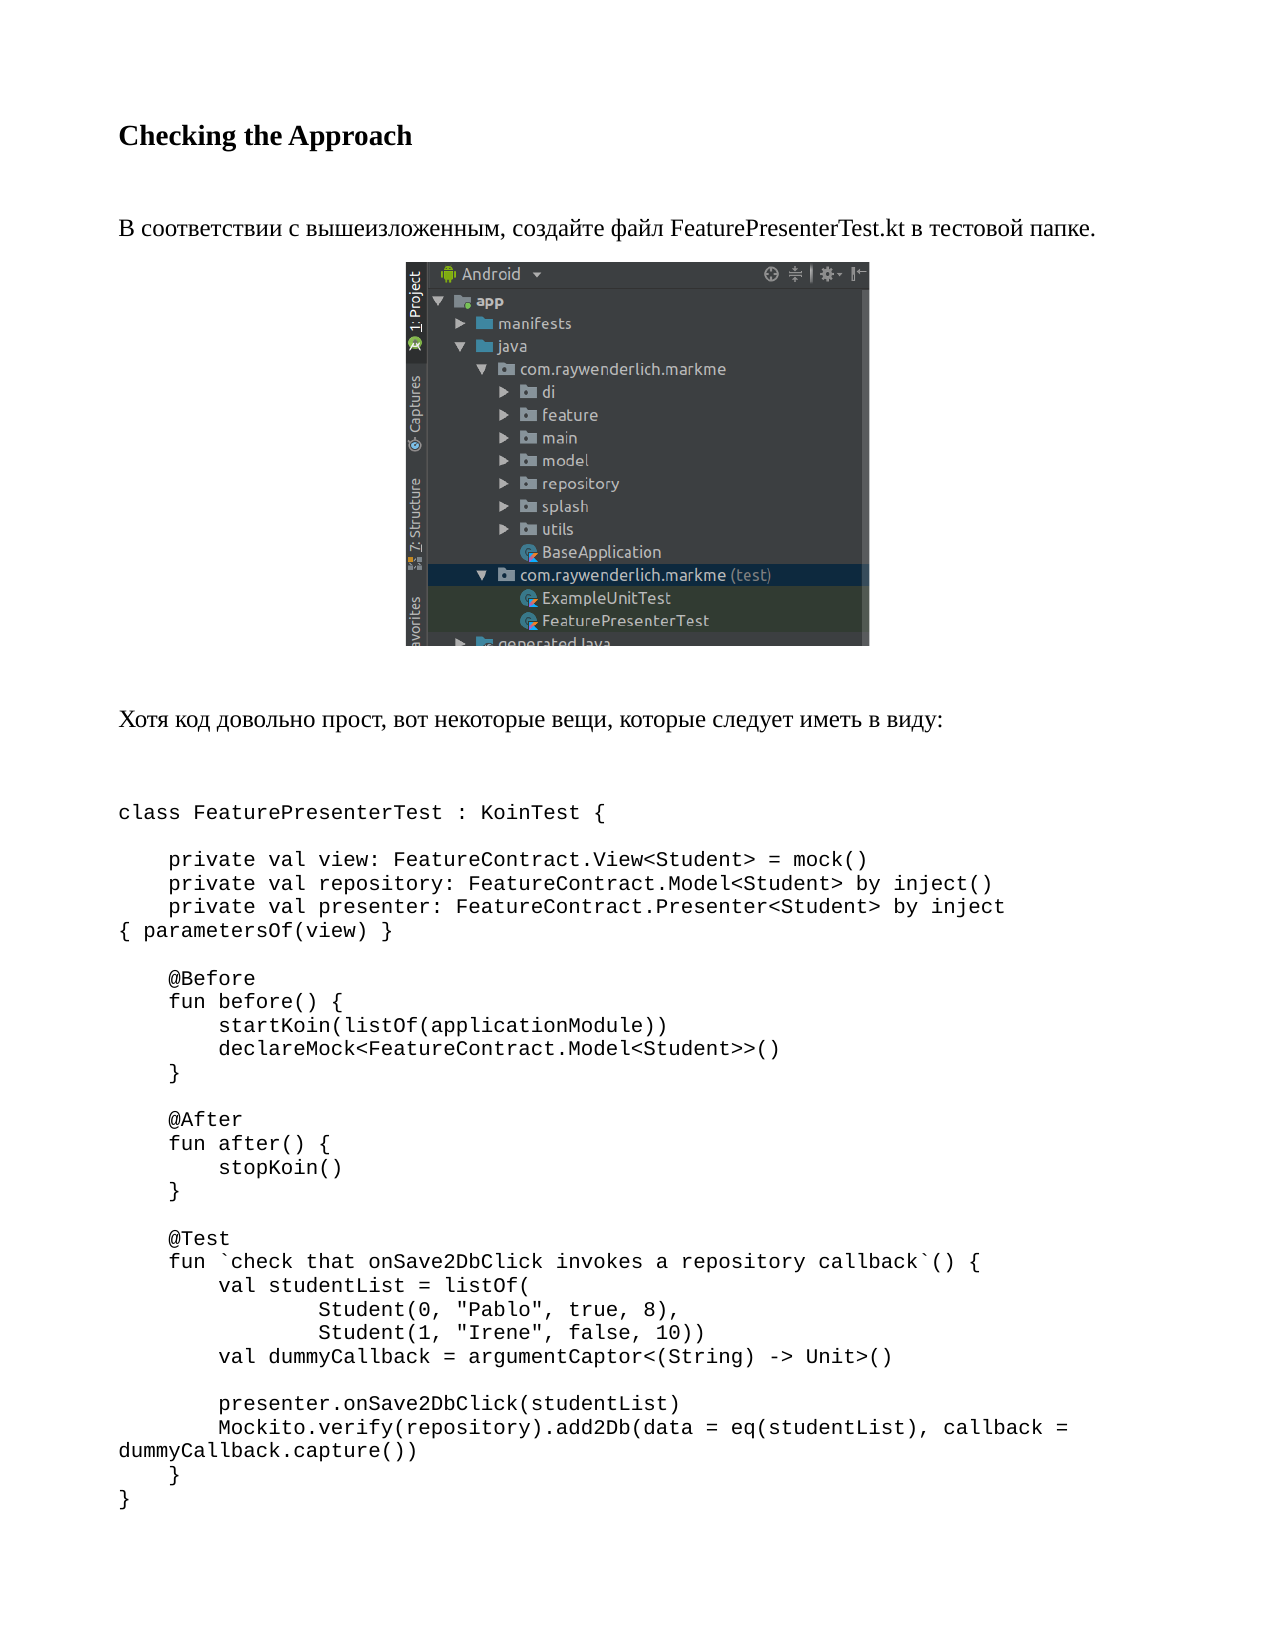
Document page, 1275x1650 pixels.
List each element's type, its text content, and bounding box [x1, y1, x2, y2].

text В соответствии с вышеизложенным, создайте файл FeaturePresenterTest.kt в тестовой папке. [118, 213, 1157, 242]
text startKoin(listOf(applicationModule)) [118, 1015, 1157, 1038]
text Mockito.verify(repository).add2Db(data = eq(studentList), callback = dummyCallback.capture()) [118, 1417, 1157, 1464]
text fun `check that onSave2DbClick invokes a repository callback`() { [118, 1251, 1157, 1275]
text fun before() { [118, 991, 1157, 1015]
text @Before [118, 967, 1157, 991]
text Хотя код довольно прост, вот некоторые вещи, которые следует иметь в виду: [118, 704, 1157, 733]
text } [118, 1488, 1157, 1511]
text val dummyCallback = argumentCaptor<(String) -> Unit>() [118, 1346, 1157, 1369]
text } [118, 1464, 1157, 1488]
text val studentList = listOf( [118, 1275, 1157, 1298]
text class FeaturePresenterTest : KoinTest { [118, 802, 1157, 826]
text } [118, 1062, 1157, 1086]
text private val repository: FeatureContract.Model<Student> by inject() [118, 873, 1157, 897]
text presenter.onSave2DbClick(studentList) [118, 1393, 1157, 1417]
subtitle Checking the Approach [118, 118, 1157, 152]
text Student(1, "Irene", false, 10)) [118, 1322, 1157, 1346]
text private val view: FeatureContract.View<Student> = mock() [118, 849, 1157, 873]
text fun after() { [118, 1133, 1157, 1157]
text } [118, 1180, 1157, 1204]
text private val presenter: FeatureContract.Presenter<Student> by inject { parametersOf(view) } [118, 897, 1157, 944]
text stopKoin() [118, 1157, 1157, 1180]
text @Test [118, 1228, 1157, 1251]
picture [405, 262, 870, 646]
text @After [118, 1109, 1157, 1133]
text Student(0, "Pablo", true, 8), [118, 1298, 1157, 1322]
text declareMock<FeatureContract.Model<Student>>() [118, 1038, 1157, 1062]
